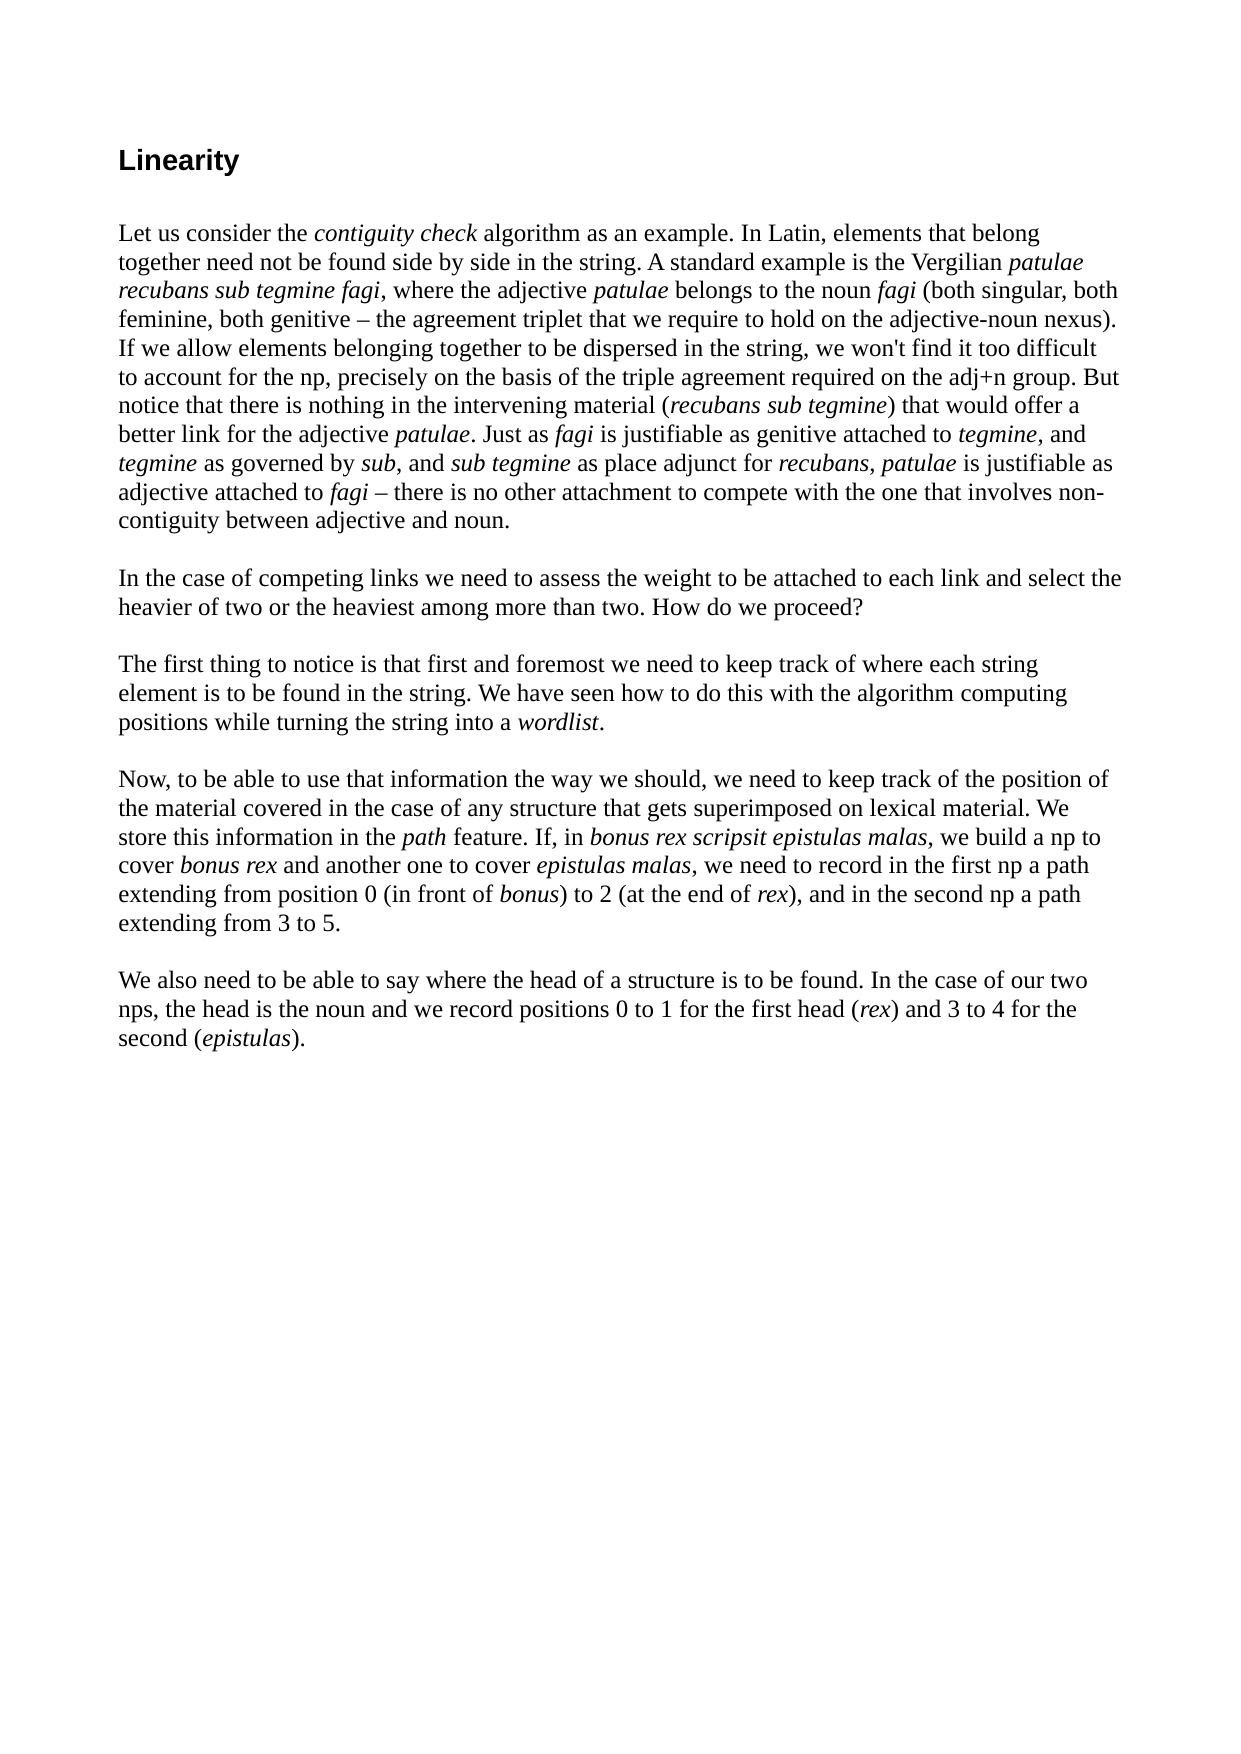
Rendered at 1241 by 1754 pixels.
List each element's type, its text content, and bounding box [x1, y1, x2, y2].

text Now, to be able to use that information the way we should, we need to keep track of the position of the material covered in the case of any structure that gets superimposed on lexical material. We store this information in the path feature. If, in bonus rex scripsit epistulas malas, we build a np to cover bonus rex and another one to cover epistulas malas, we need to record in the first np a path extending from position 0 (in front of bonus) to 2 (at the end of rex), and in the second np a path extending from 3 to 5. [118, 764, 1122, 937]
text Let us consider the contiguity check algorithm as an example. In Latin, elements that belong together need not be found side by side in the string. A standard example is the Vergilian patulae recubans sub tegmine fagi, where the adjective patulae belongs to the noun fagi (both singular, both feminine, both genitive – the agreement triplet that we require to hold on the adjective-noun nexus). If we allow elements belonging together to be dispersed in the string, we won't find it too difficult to account for the np, precisely on the basis of the triple agreement required on the adj+n group. But notice that there is nothing in the intervening material (recubans sub tegmine) that would offer a better link for the adjective patulae. Just as fagi is justifiable as genitive attached to tegmine, and tegmine as governed by sub, and sub tegmine as place adjunct for recubans, patulae is justifiable as adjective attached to fagi – there is no other attachment to compete with the one that involves non-contiguity between adjective and noun. [118, 218, 1122, 534]
text We also need to be able to say where the head of a structure is to be found. In the case of our two nps, the head is the noun and we record positions 0 to 1 for the first head (rex) and 3 to 4 for the second (epistulas). [118, 965, 1122, 1052]
text The first thing to notice is that first and foremost we need to keep track of where each string element is to be found in the string. We have seen how to do this with the algorithm computing positions while turning the string into a wordlist. [118, 649, 1122, 735]
text In the case of competing links we need to assess the weight to be attached to each link and select the heavier of two or the heaviest among more than two. How do we proceed? [118, 563, 1122, 620]
subtitle Linearity [118, 143, 1122, 177]
